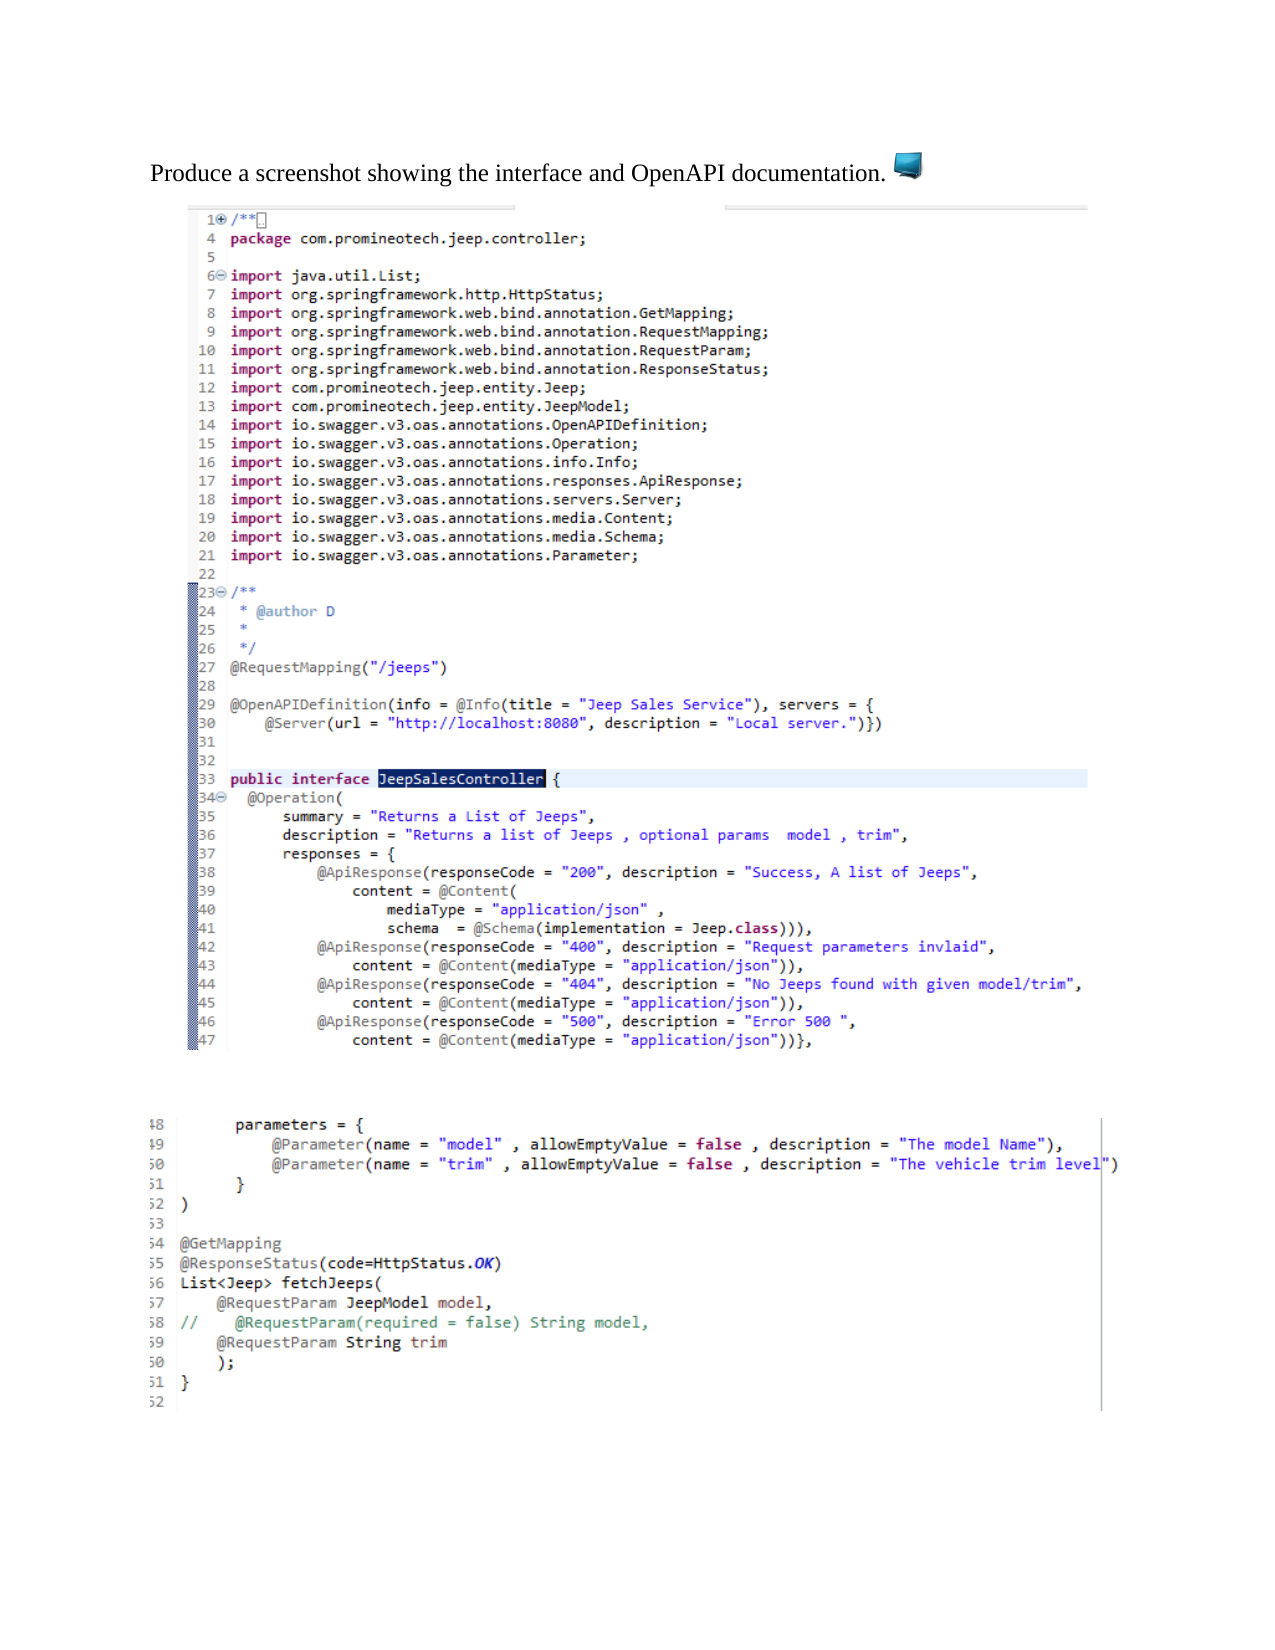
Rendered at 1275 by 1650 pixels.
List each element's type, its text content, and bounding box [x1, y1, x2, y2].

list Produce a screenshot showing the interface and OpenAPI documentation. [150, 150, 1125, 187]
picture [892, 150, 924, 182]
picture [150, 1118, 1125, 1411]
picture [187, 205, 1088, 1050]
